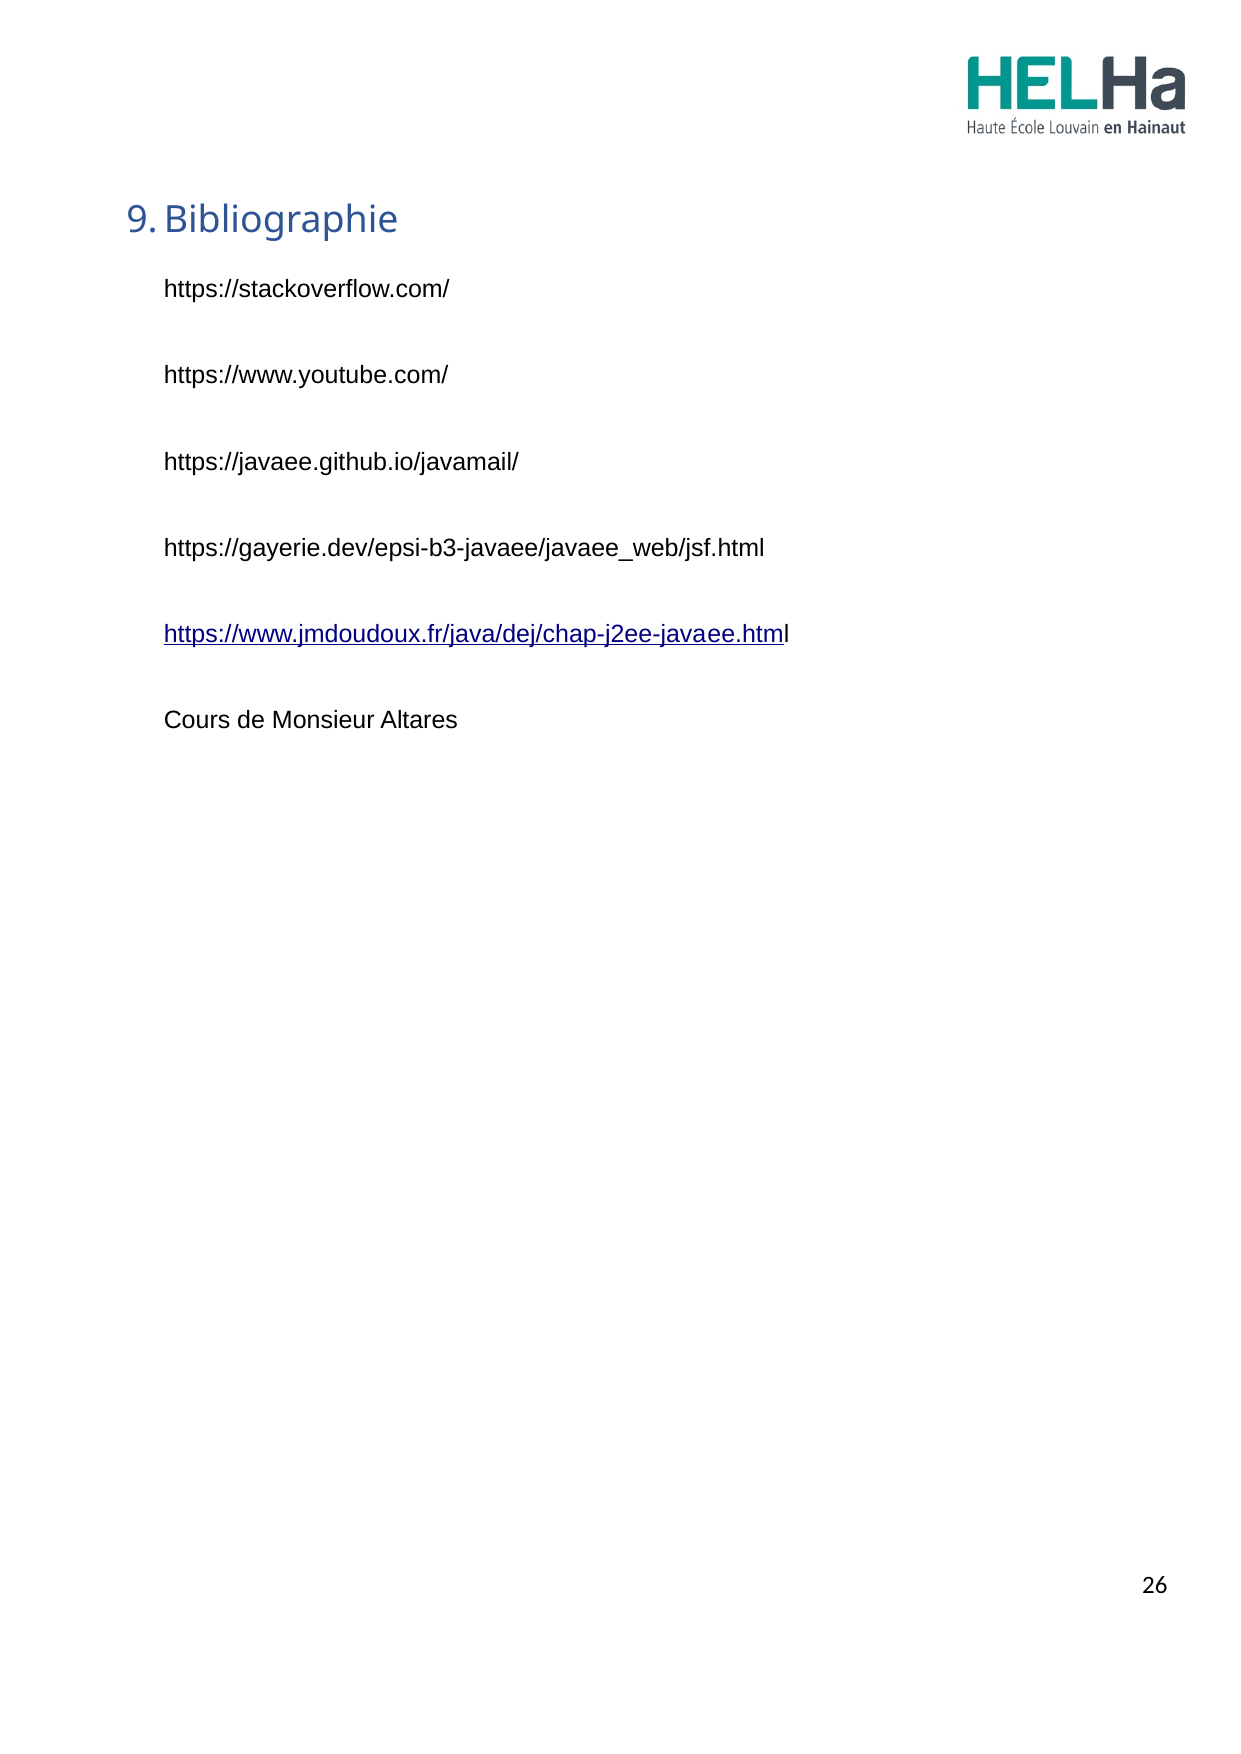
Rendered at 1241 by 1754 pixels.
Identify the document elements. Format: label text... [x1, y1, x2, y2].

list https://javaee.github.io/javamail/ [163, 447, 1167, 476]
subtitle Bibliographie [126, 193, 1167, 244]
list https://stackoverflow.com/ [163, 274, 1167, 303]
list https://www.jmdoudoux.fr/java/dej/chap-j2ee-javaee.html [163, 619, 1167, 648]
list https://gayerie.dev/epsi-b3-javaee/javaee_web/jsf.html [163, 533, 1167, 562]
list Cours de Monsieur Altares [163, 706, 1167, 734]
list https://www.youtube.com/ [163, 361, 1167, 389]
